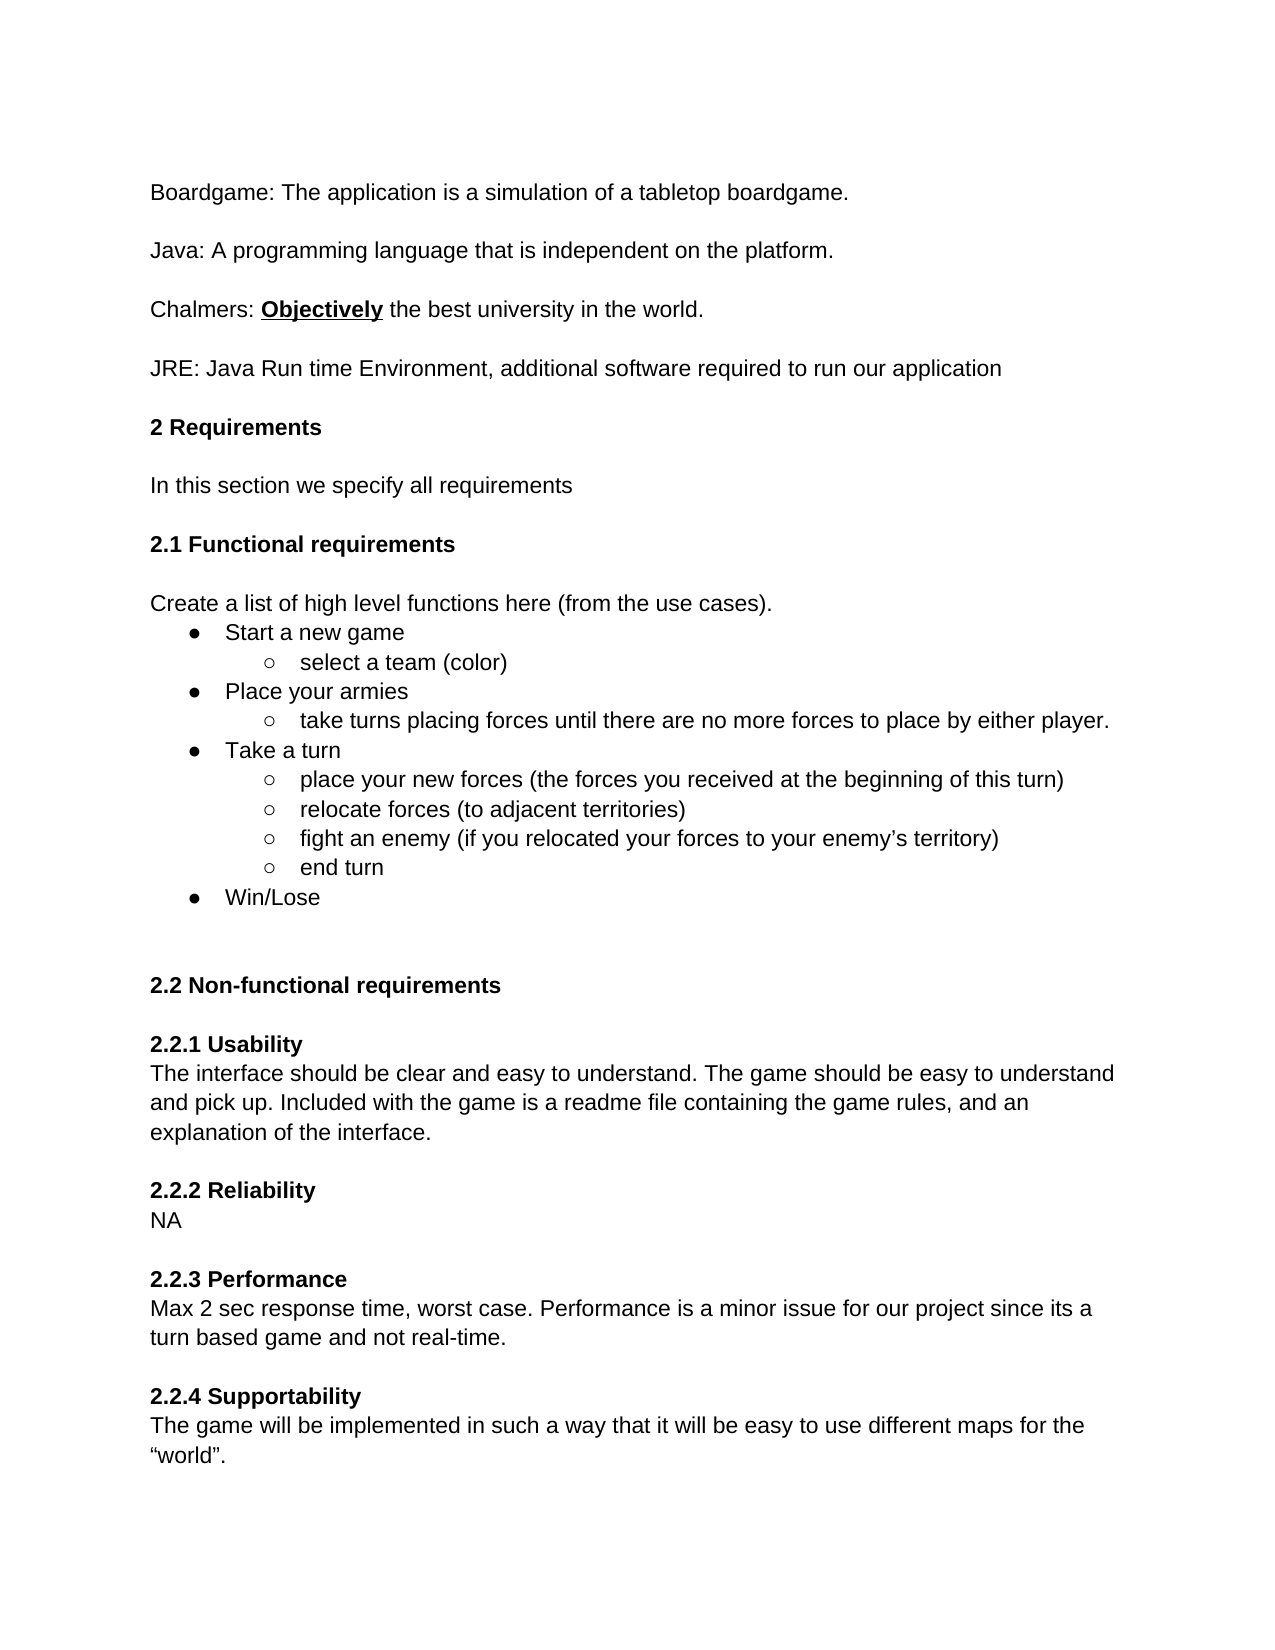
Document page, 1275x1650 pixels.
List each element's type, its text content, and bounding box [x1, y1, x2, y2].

text 2 Requirements In this section we specify all requirements 2.1 Functional requirements Create a list of high level functions here (from the use cases). [150, 385, 1125, 616]
list place your new forces (the forces you received at the beginning of this turn) [262, 767, 1125, 792]
text Boardgame: The application is a simulation of a tabletop boardgame. [150, 179, 1125, 205]
text 2.2.1 Usability The interface should be clear and easy to understand. The game should be easy to understand and pick up. Included with the game is a readme file containing the game rules, and an explanation of the interface. 2.2.2 Reliability [150, 1002, 1125, 1204]
text Chalmers: Objectively the best university in the world. [150, 297, 1125, 352]
text NA 2.2.3 Performance [150, 1207, 1125, 1292]
list end turn [262, 855, 1125, 881]
list relocate forces (to adjacent territories) [262, 796, 1125, 822]
text Java: A programming language that is independent on the platform. [150, 238, 1125, 264]
text 2.2 Non-functional requirements [150, 914, 1125, 998]
list Win/Lose [187, 884, 1125, 910]
list select a team (color) [262, 649, 1125, 675]
text JRE: Java Run time Environment, additional software required to run our application [150, 356, 1125, 381]
text Max 2 sec response time, worst case. Performance is a minor issue for our project since its a turn based game and not real-time. 2.2.4 Supportability [150, 1296, 1125, 1409]
list Place your armies [187, 679, 1125, 704]
list Take a turn [187, 737, 1125, 763]
list fight an enemy (if you relocated your forces to your enemy’s territory) [262, 826, 1125, 851]
text The game will be implemented in such a way that it will be easy to use different maps for the “world”. [150, 1413, 1125, 1497]
list take turns placing forces until there are no more forces to place by either player. [262, 708, 1125, 734]
list Start a new game [187, 620, 1125, 646]
